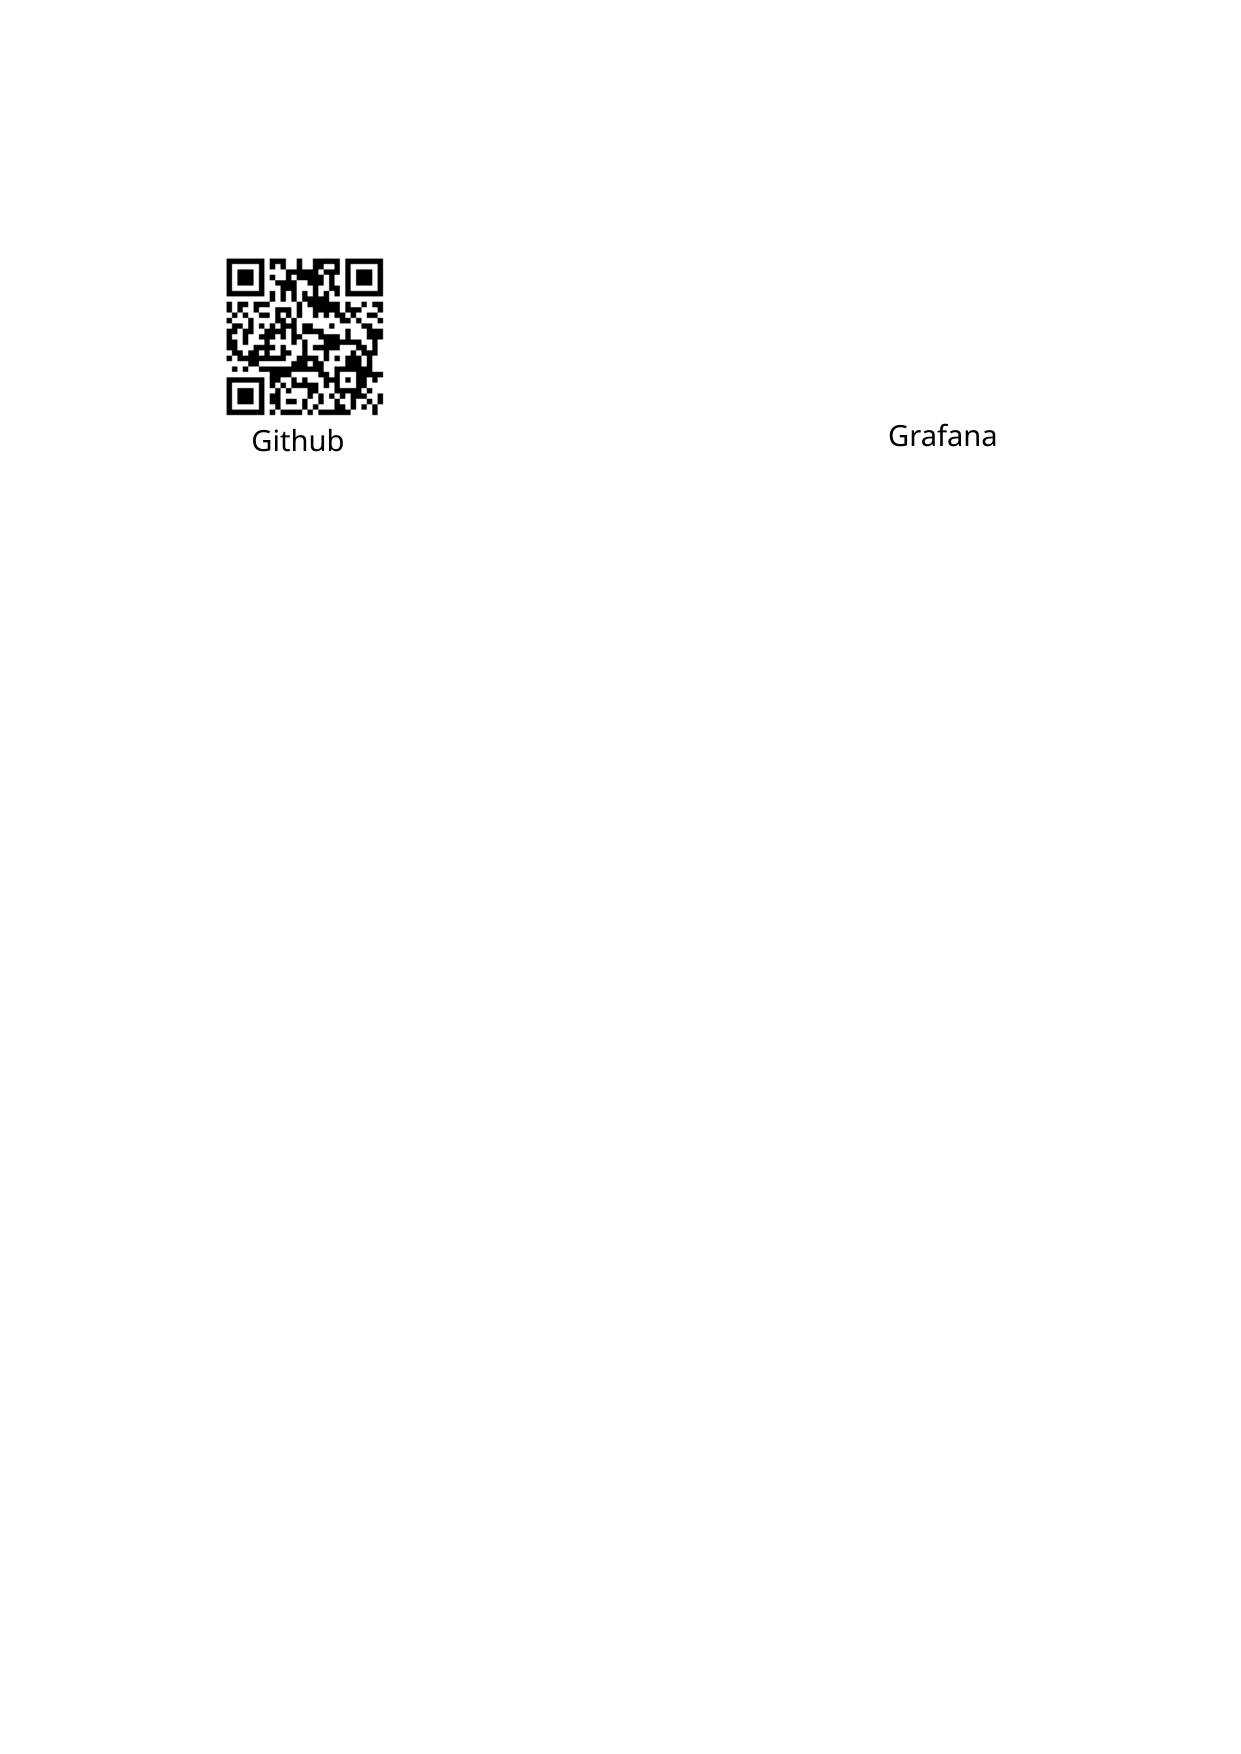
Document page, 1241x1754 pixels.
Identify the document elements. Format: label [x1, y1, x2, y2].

picture [216, 248, 394, 426]
